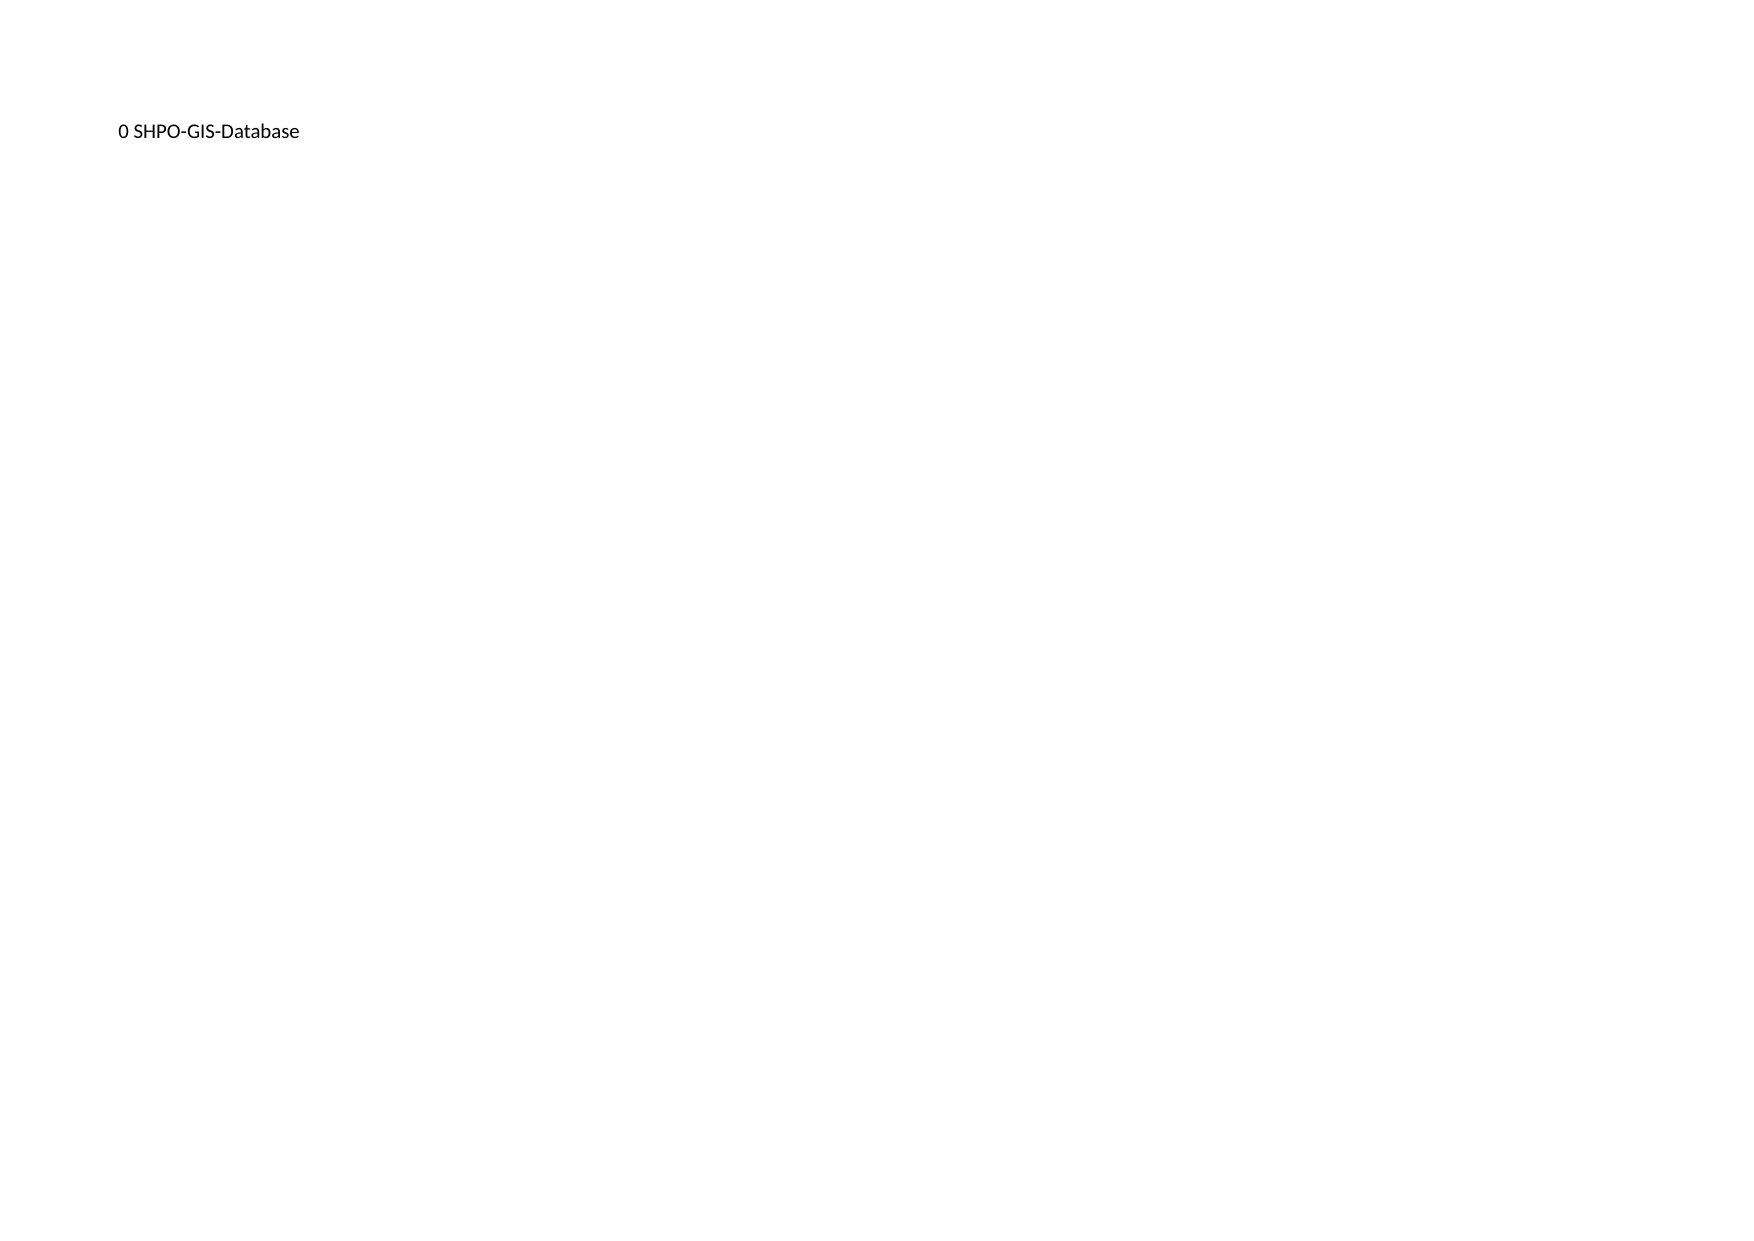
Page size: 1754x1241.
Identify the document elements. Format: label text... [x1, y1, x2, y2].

text 0 SHPO-GIS-Database [118, 118, 1636, 143]
